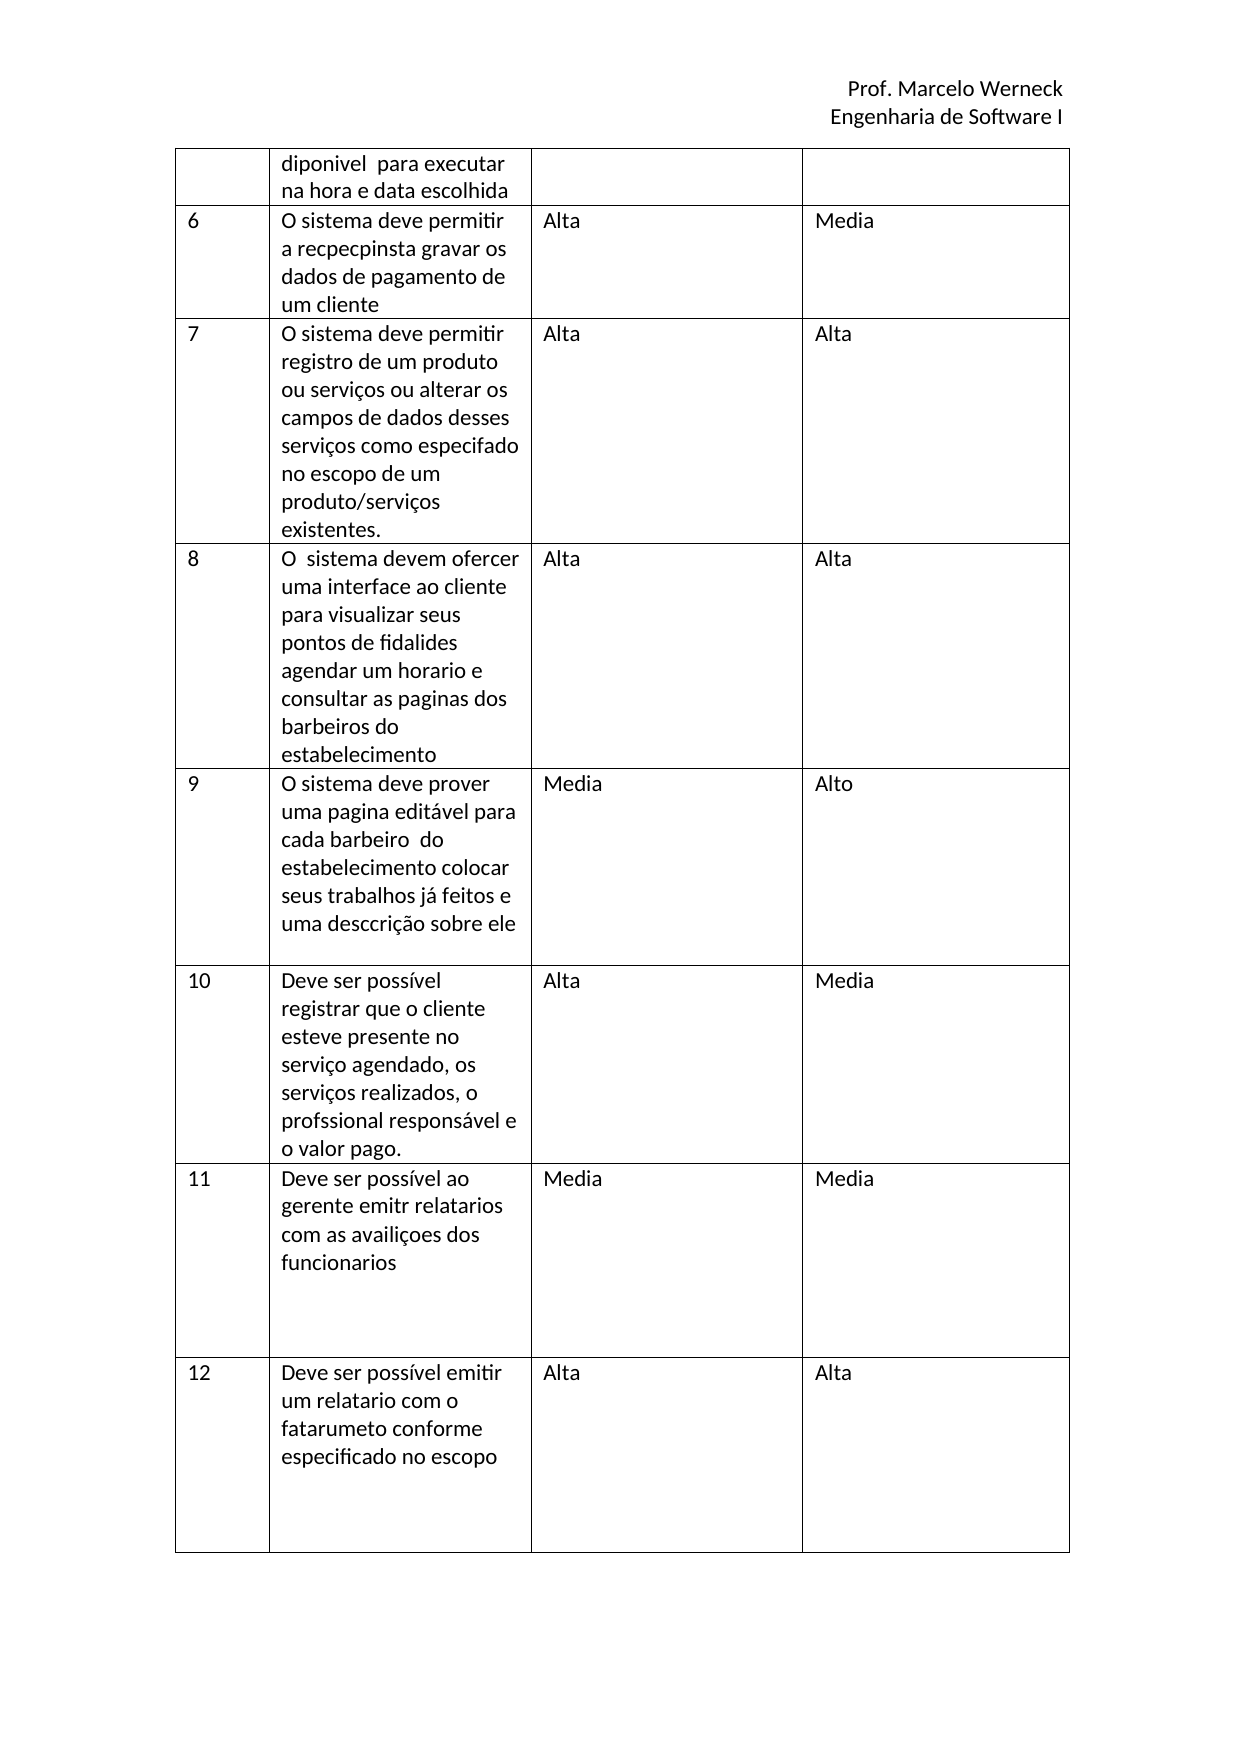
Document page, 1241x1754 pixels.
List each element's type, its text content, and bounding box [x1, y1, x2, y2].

table_cell Alta [803, 544, 1069, 768]
table_cell 10 [176, 966, 269, 1163]
table_cell diponivel para executar na hora e data escolhida [270, 149, 531, 205]
table_cell Deve ser possível registrar que o cliente esteve presente no serviço agendado, os serviços realizados, o profssional responsável e o valor pago. [270, 966, 531, 1163]
table_cell 6 [176, 206, 269, 318]
table_cell Media [803, 966, 1069, 1163]
table_cell Alto [803, 769, 1069, 965]
table_cell Alta [532, 206, 802, 318]
table_cell O sistema deve permitir registro de um produto ou serviços ou alterar os campos de dados desses serviços como especifado no escopo de um produto/serviços existentes. [270, 319, 531, 543]
table_cell O sistema deve prover uma pagina editável para cada barbeiro do estabelecimento colocar seus trabalhos já feitos e uma desccrição sobre ele [270, 769, 531, 965]
table_cell Alta [532, 966, 802, 1163]
table_cell 11 [176, 1164, 269, 1357]
table_cell O sistema deve permitir a recpecpinsta gravar os dados de pagamento de um cliente [270, 206, 531, 318]
table_cell Deve ser possível emitir um relatario com o fatarumeto conforme especificado no escopo [270, 1358, 531, 1552]
table_cell 12 [176, 1358, 269, 1552]
table_cell Media [803, 1164, 1069, 1357]
table_cell [803, 149, 1069, 205]
table_cell Deve ser possível ao gerente emitr relatarios com as availiçoes dos funcionarios [270, 1164, 531, 1357]
table_cell O sistema devem ofercer uma interface ao cliente para visualizar seus pontos de fidalides agendar um horario e consultar as paginas dos barbeiros do estabelecimento [270, 544, 531, 768]
table_cell Media [532, 1164, 802, 1357]
table_cell Media [803, 206, 1069, 318]
table_cell Alta [532, 319, 802, 543]
table_cell Media [532, 769, 802, 965]
table_cell [176, 149, 269, 205]
table_cell [532, 149, 802, 205]
table_cell Alta [803, 1358, 1069, 1552]
table_cell 7 [176, 319, 269, 543]
table_cell 8 [176, 544, 269, 768]
table_cell 9 [176, 769, 269, 965]
table_cell Alta [532, 544, 802, 768]
table_cell Alta [532, 1358, 802, 1552]
table_cell Alta [803, 319, 1069, 543]
